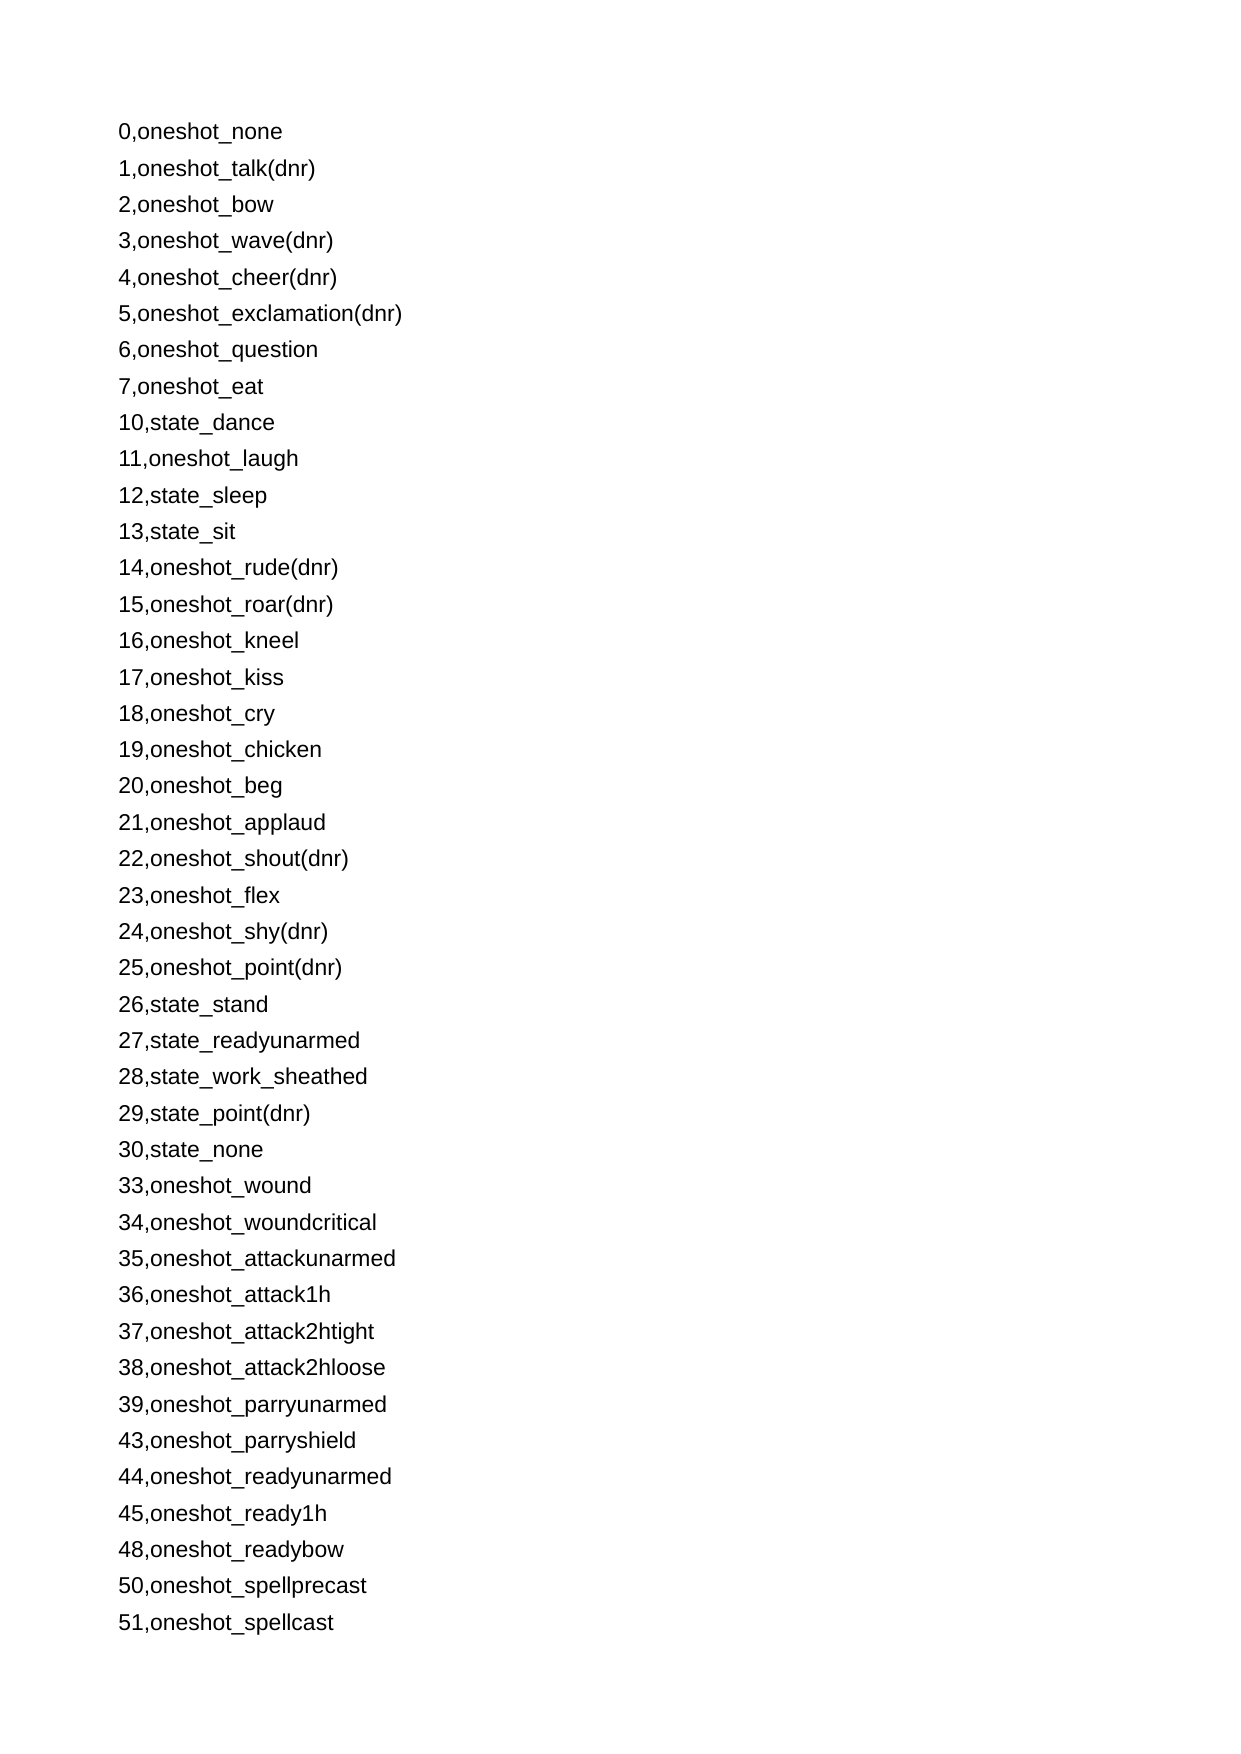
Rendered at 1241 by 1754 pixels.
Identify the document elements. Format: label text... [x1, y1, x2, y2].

text 17,oneshot_kiss [118, 663, 1122, 690]
text 35,oneshot_attackunarmed [118, 1245, 1122, 1271]
text 37,oneshot_attack2htight [118, 1318, 1122, 1344]
text 27,state_readyunarmed [118, 1027, 1122, 1053]
text 44,oneshot_readyunarmed [118, 1463, 1122, 1489]
text 13,state_sit [118, 518, 1122, 544]
text 11,oneshot_laugh [118, 445, 1122, 472]
text 18,oneshot_cry [118, 700, 1122, 726]
text 7,oneshot_eat [118, 373, 1122, 399]
text 34,oneshot_woundcritical [118, 1209, 1122, 1235]
text 21,oneshot_applaud [118, 809, 1122, 835]
text 25,oneshot_point(dnr) [118, 954, 1122, 981]
text 23,oneshot_flex [118, 882, 1122, 908]
text 0,oneshot_none [118, 118, 1122, 144]
text 20,oneshot_beg [118, 772, 1122, 799]
text 33,oneshot_wound [118, 1172, 1122, 1199]
text 48,oneshot_readybow [118, 1536, 1122, 1562]
text 6,oneshot_question [118, 336, 1122, 363]
text 4,oneshot_cheer(dnr) [118, 263, 1122, 290]
text 45,oneshot_ready1h [118, 1499, 1122, 1526]
text 43,oneshot_parryshield [118, 1427, 1122, 1453]
text 36,oneshot_attack1h [118, 1281, 1122, 1308]
text 19,oneshot_chicken [118, 736, 1122, 762]
text 10,state_dance [118, 409, 1122, 435]
text 3,oneshot_wave(dnr) [118, 227, 1122, 253]
text 5,oneshot_exclamation(dnr) [118, 300, 1122, 326]
text 50,oneshot_spellprecast [118, 1572, 1122, 1599]
text 29,state_point(dnr) [118, 1100, 1122, 1126]
text 14,oneshot_rude(dnr) [118, 554, 1122, 581]
text 24,oneshot_shy(dnr) [118, 918, 1122, 944]
text 30,state_none [118, 1136, 1122, 1162]
text 39,oneshot_parryunarmed [118, 1391, 1122, 1417]
text 16,oneshot_kneel [118, 627, 1122, 653]
text 38,oneshot_attack2hloose [118, 1354, 1122, 1381]
text 1,oneshot_talk(dnr) [118, 154, 1122, 181]
text 26,state_stand [118, 991, 1122, 1017]
text 2,oneshot_bow [118, 191, 1122, 217]
text 51,oneshot_spellcast [118, 1609, 1122, 1635]
text 15,oneshot_roar(dnr) [118, 591, 1122, 617]
text 28,state_work_sheathed [118, 1063, 1122, 1090]
text 22,oneshot_shout(dnr) [118, 845, 1122, 872]
text 12,state_sleep [118, 482, 1122, 508]
